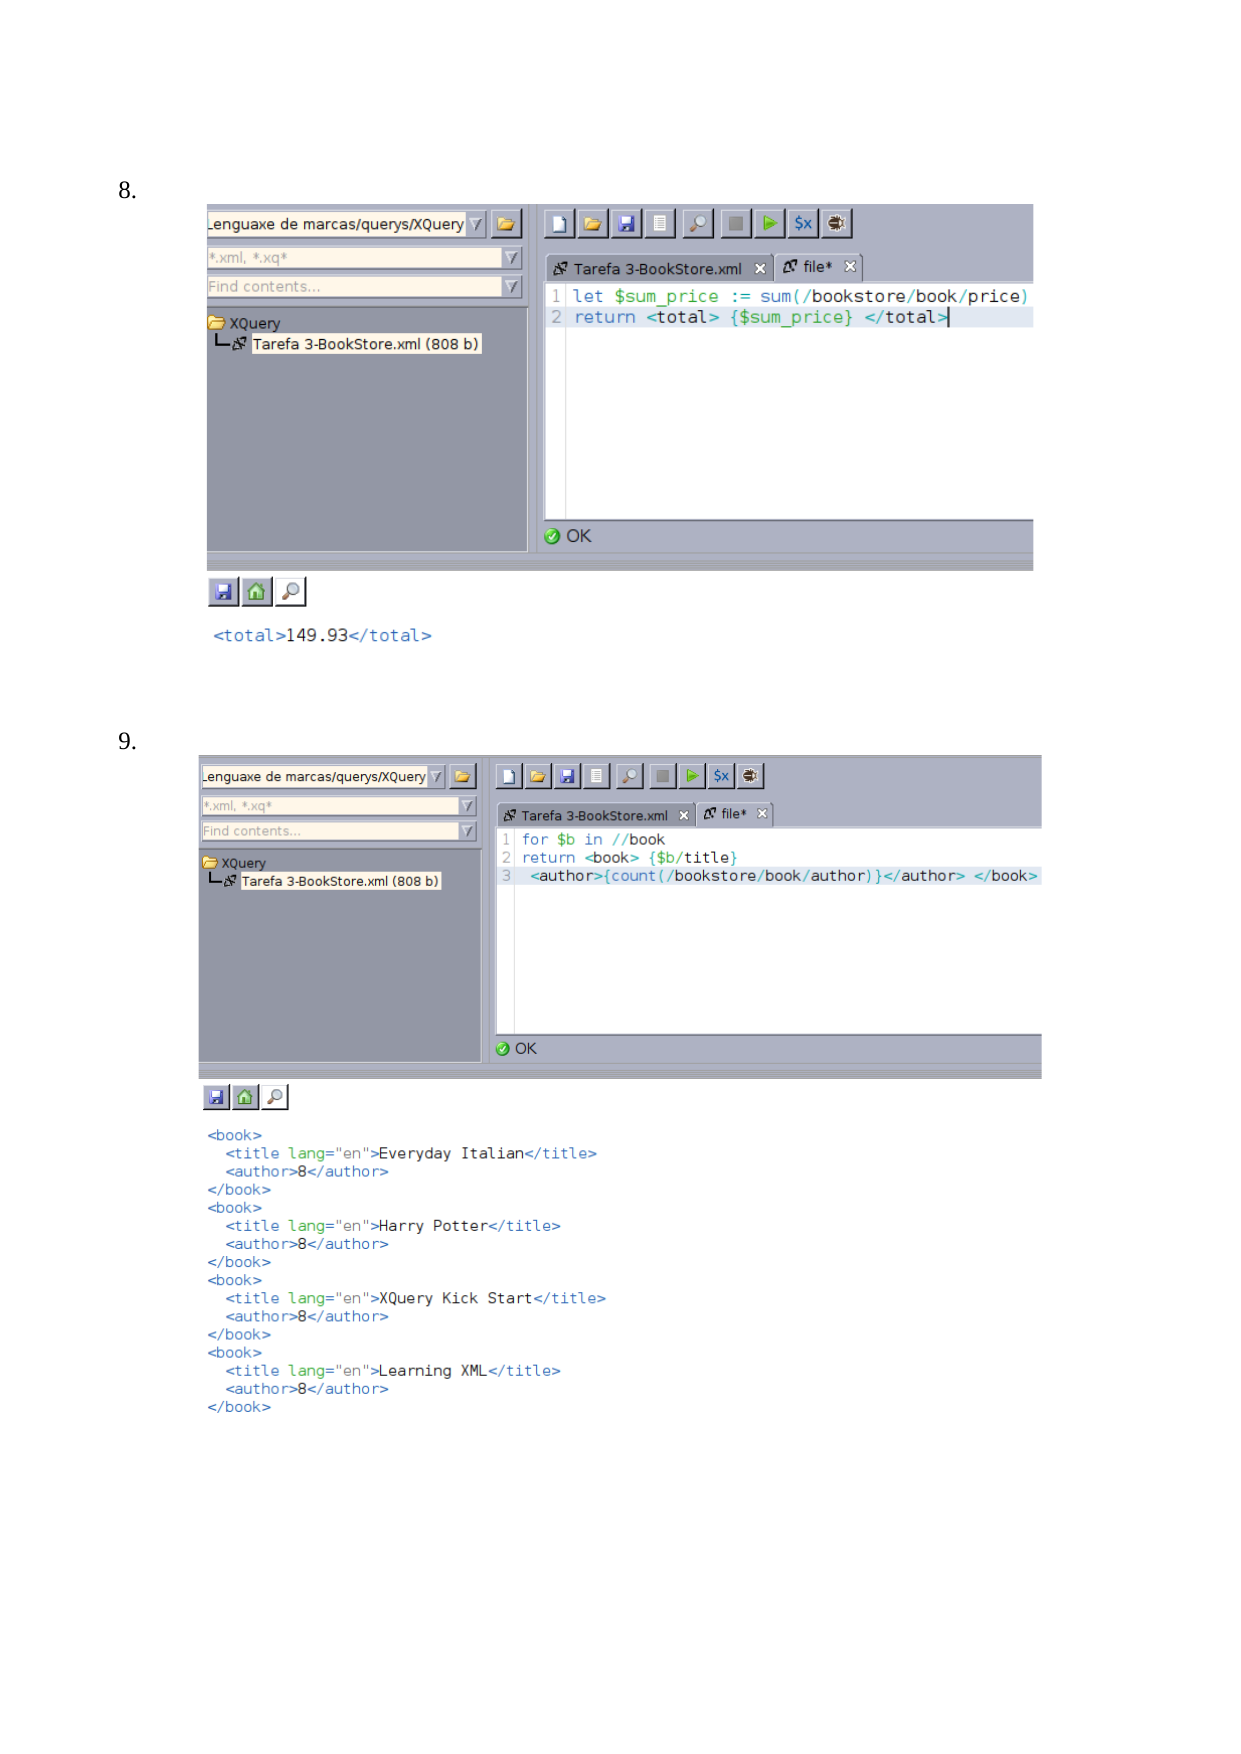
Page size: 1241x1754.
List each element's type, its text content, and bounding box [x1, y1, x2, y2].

picture [198, 755, 1042, 1420]
text 9. [118, 726, 1122, 755]
text 8. [118, 176, 1122, 204]
picture [206, 204, 1034, 669]
